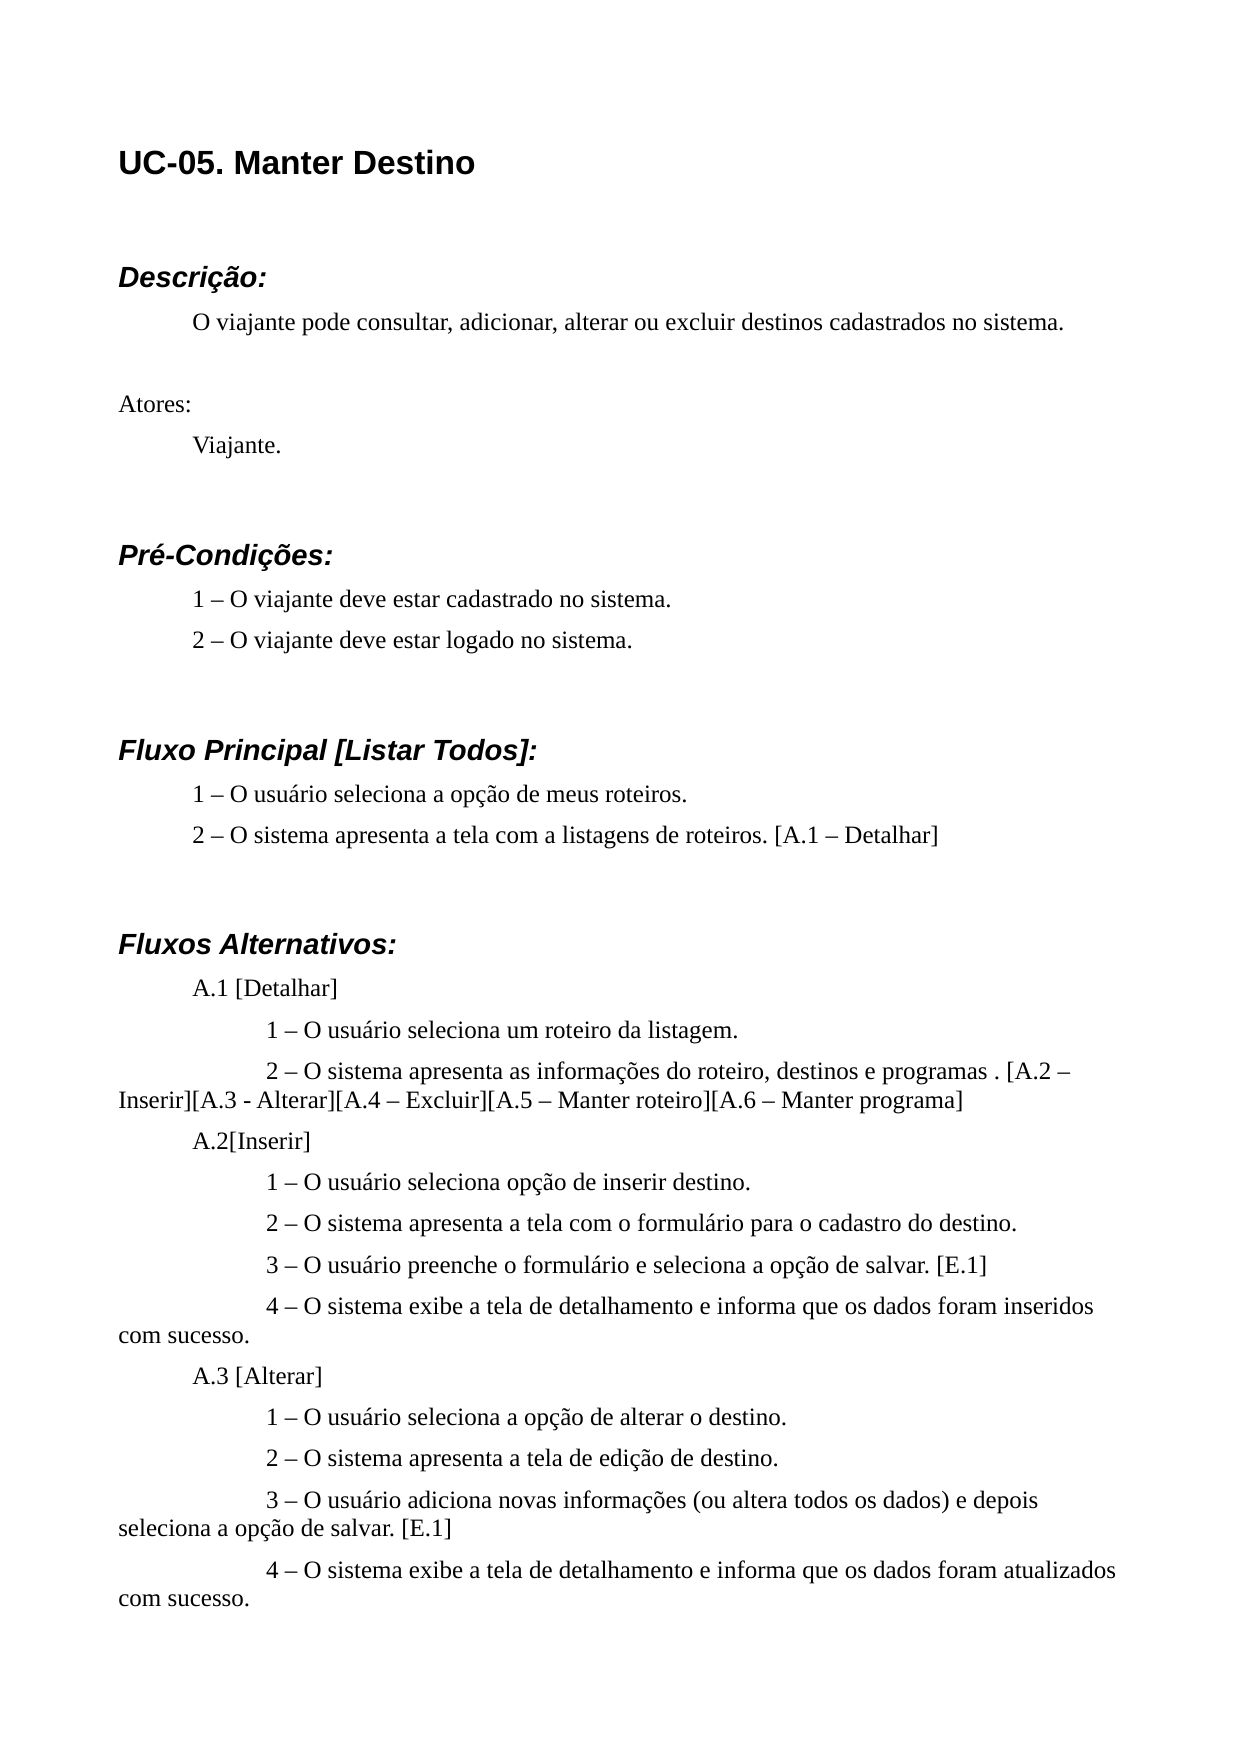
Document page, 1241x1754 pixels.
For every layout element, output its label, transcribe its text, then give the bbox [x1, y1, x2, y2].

text 3 – O usuário preenche o formulário e seleciona a opção de salvar. [E.1] [118, 1250, 1122, 1278]
text 1 – O usuário seleciona opção de inserir destino. [118, 1167, 1122, 1196]
text A.3 [Alterar] [118, 1361, 1122, 1390]
text 2 – O sistema apresenta a tela com o formulário para o cadastro do destino. [118, 1208, 1122, 1237]
text 2 – O viajante deve estar logado no sistema. [118, 625, 1122, 654]
text 3 – O usuário adiciona novas informações (ou altera todos os dados) e depois seleciona a opção de salvar. [E.1] [118, 1485, 1122, 1542]
subtitle Fluxos Alternativos: [118, 927, 1122, 961]
text Atores: [118, 389, 1122, 418]
text A.2[Inserir] [118, 1126, 1122, 1155]
text 4 – O sistema exibe a tela de detalhamento e informa que os dados foram atualizados com sucesso. [118, 1555, 1122, 1612]
text 2 – O sistema apresenta a tela com a listagens de roteiros. [A.1 – Detalhar] [118, 820, 1122, 849]
text A.1 [Detalhar] [118, 973, 1122, 1002]
text 2 – O sistema apresenta a tela de edição de destino. [118, 1443, 1122, 1472]
text 1 – O usuário seleciona a opção de alterar o destino. [118, 1402, 1122, 1431]
text 4 – O sistema exibe a tela de detalhamento e informa que os dados foram inseridos com sucesso. [118, 1291, 1122, 1348]
subtitle Fluxo Principal [Listar Todos]: [118, 733, 1122, 766]
text 2 – O sistema apresenta as informações do roteiro, destinos e programas . [A.2 – Inserir][A.3 - Alterar][A.4 – Excluir][A.5 – Manter roteiro][A.6 – Manter programa] [118, 1056, 1122, 1113]
text 1 – O usuário seleciona um roteiro da listagem. [118, 1015, 1122, 1043]
text 1 – O viajante deve estar cadastrado no sistema. [118, 584, 1122, 613]
subtitle Descrição: [118, 261, 1122, 294]
subtitle Pré-Condições: [118, 538, 1122, 571]
subtitle UC-05. Manter Destino [118, 143, 1122, 182]
text O viajante pode consultar, adicionar, alterar ou excluir destinos cadastrados no sistema. [118, 307, 1122, 335]
text 1 – O usuário seleciona a opção de meus roteiros. [118, 779, 1122, 807]
text Viajante. [118, 430, 1122, 459]
